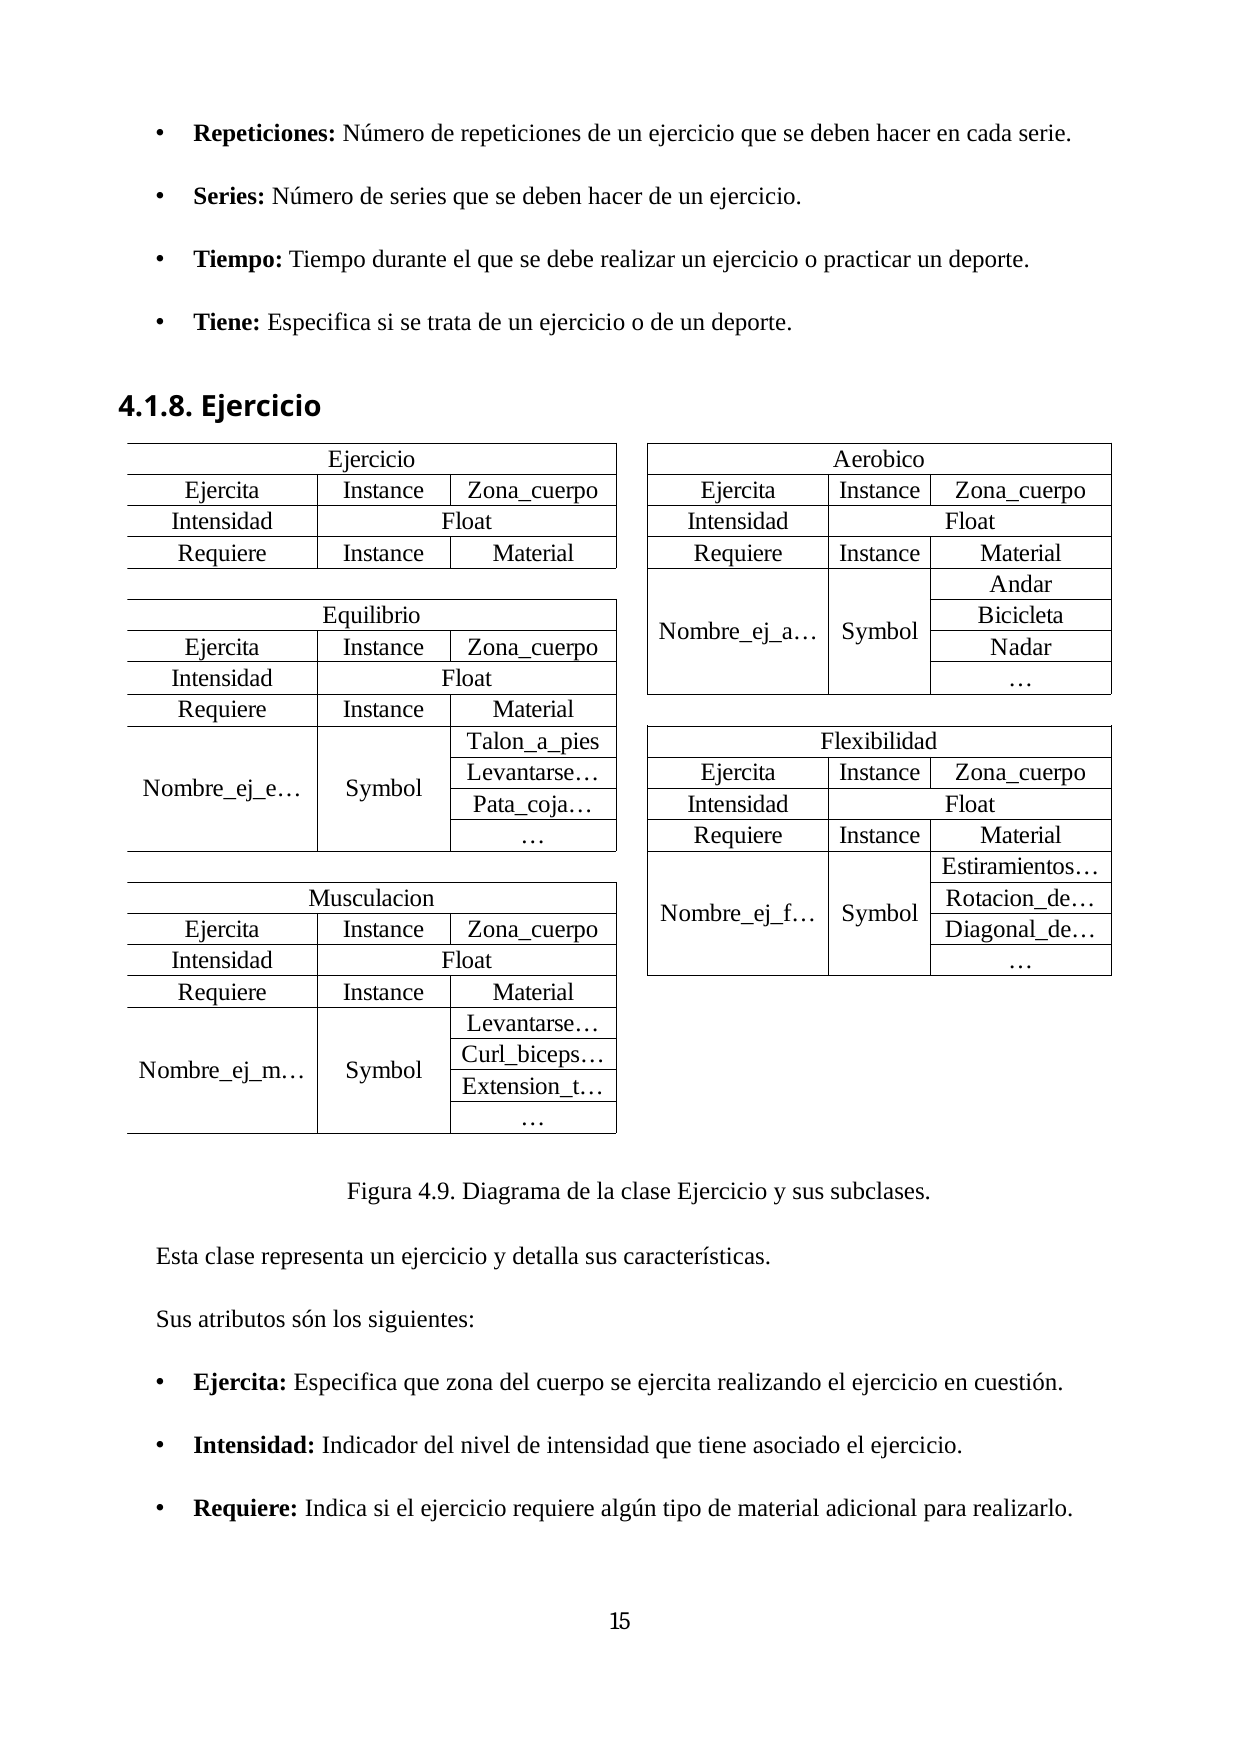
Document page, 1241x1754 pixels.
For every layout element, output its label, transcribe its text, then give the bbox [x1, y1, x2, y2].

table_header [118, 437, 1122, 1171]
list Repeticiones: Número de repeticiones de un ejercicio que se deben hacer en cada serie. [156, 118, 1122, 147]
text Esta clase representa un ejercicio y detalla sus características. [118, 1241, 1122, 1269]
subtitle 4.1.8. Ejercicio [118, 385, 1122, 424]
list Requiere: Indica si el ejercicio requiere algún tipo de material adicional para realizarlo. [156, 1493, 1122, 1522]
list Series: Número de series que se deben hacer de un ejercicio. [156, 181, 1122, 210]
list Tiene: Especifica si se trata de un ejercicio o de un deporte. [156, 307, 1122, 336]
list Tiempo: Tiempo durante el que se debe realizar un ejercicio o practicar un deporte. [156, 244, 1122, 273]
text Sus atributos són los siguientes: [118, 1304, 1122, 1332]
table_cell Figura 4.9. Diagrama de la clase Ejercicio y sus subclases. [118, 1171, 1122, 1241]
list Intensidad: Indicador del nivel de intensidad que tiene asociado el ejercicio. [156, 1430, 1122, 1458]
list Ejercita: Especifica que zona del cuerpo se ejercita realizando el ejercicio en cuestión. [156, 1367, 1122, 1396]
